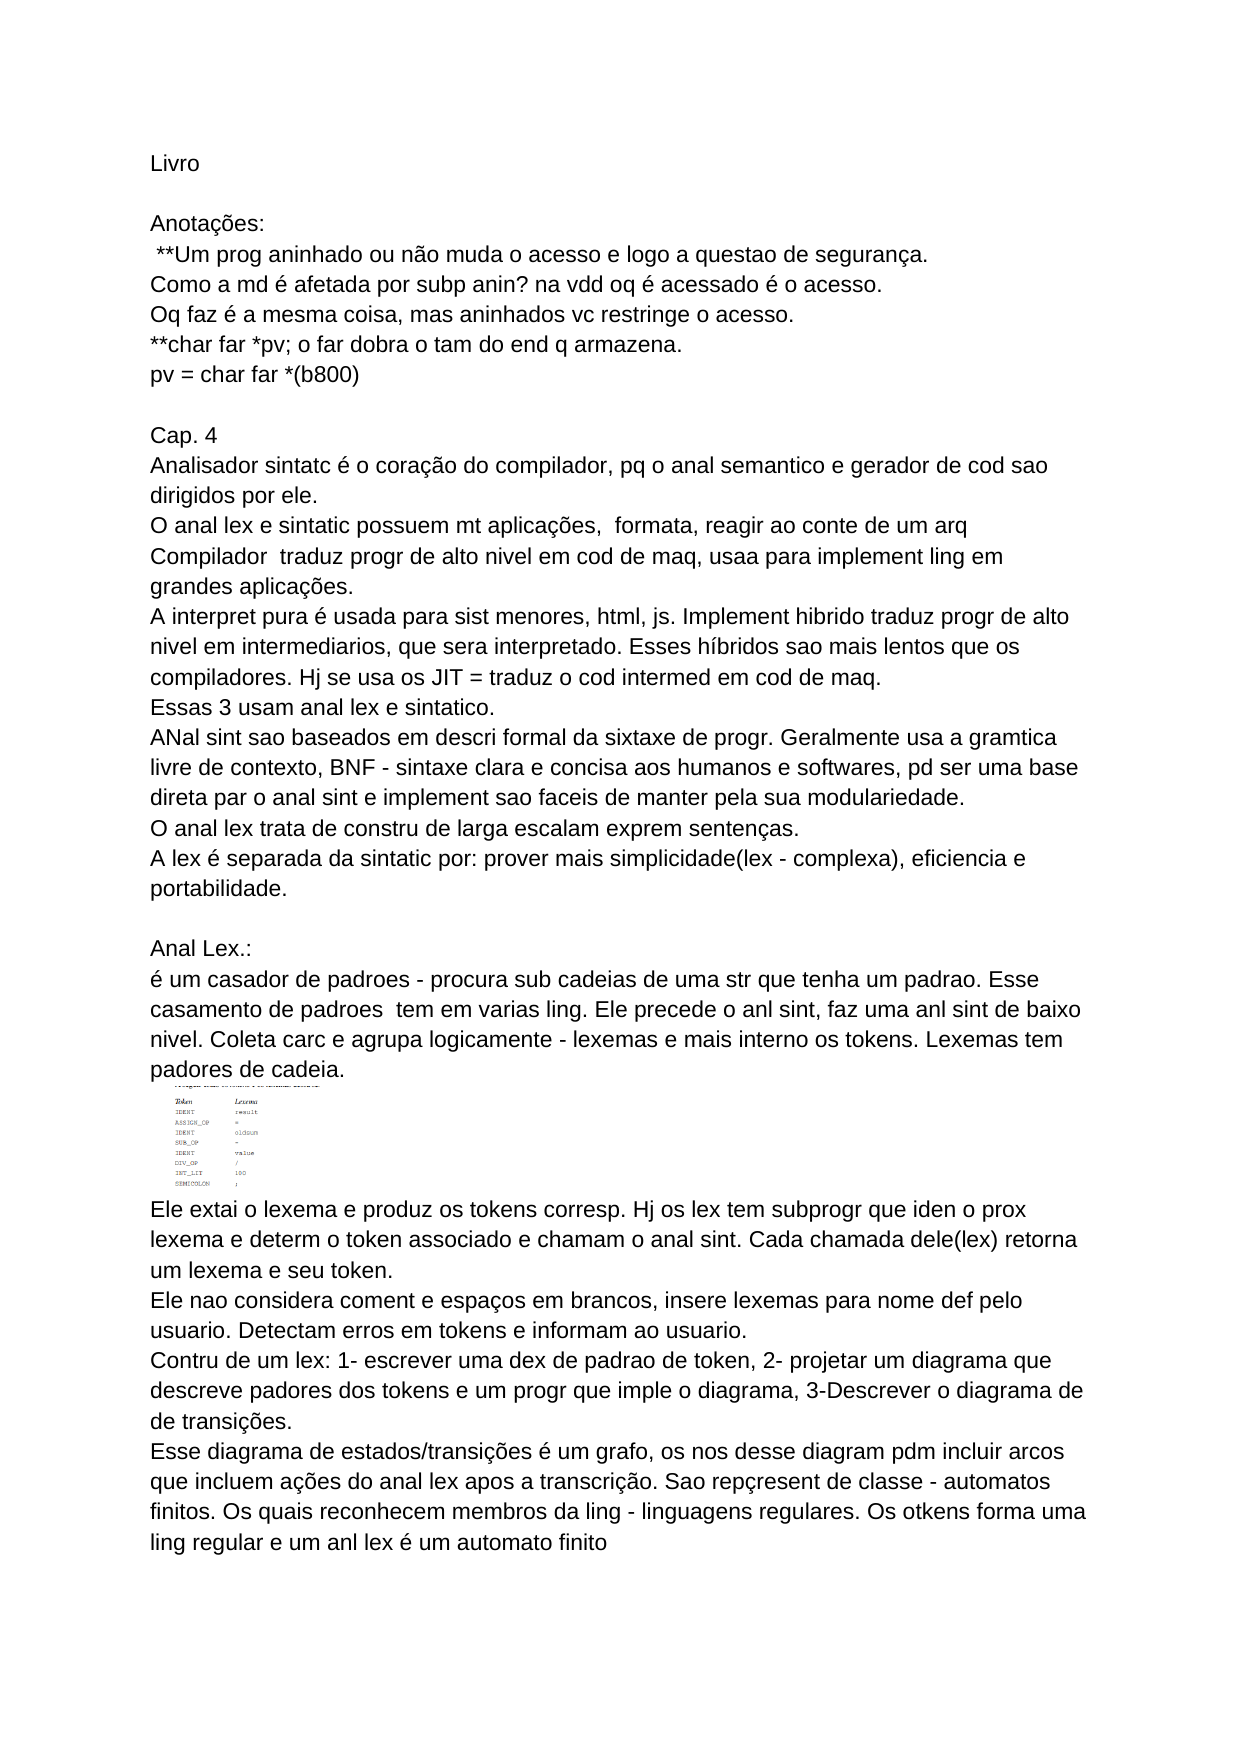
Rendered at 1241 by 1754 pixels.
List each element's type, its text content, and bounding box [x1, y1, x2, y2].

text Ele extai o lexema e produz os tokens corresp. Hj os lex tem subprogr que iden o prox lexema e determ o token associado e chamam o anal sint. Cada chamada dele(lex) retorna um lexema e seu token. [150, 1196, 1090, 1283]
text Livro [150, 150, 1090, 176]
text Anal Lex.: [150, 935, 1090, 962]
text Oq faz é a mesma coisa, mas aninhados vc restringe o acesso. [150, 301, 1090, 327]
text Esse diagrama de estados/transições é um grafo, os nos desse diagram pdm incluir arcos que incluem ações do anal lex apos a transcrição. Sao repçresent de classe - automatos finitos. Os quais reconhecem membros da ling - linguagens regulares. Os otkens forma uma ling regular e um anl lex é um automato finito [150, 1438, 1090, 1555]
text Anotações: [150, 210, 1090, 237]
text Analisador sintatc é o coração do compilador, pq o anal semantico e gerador de cod sao dirigidos por ele. [150, 452, 1090, 509]
text pv = char far *(b800) [150, 361, 1090, 388]
text **Um prog aninhado ou não muda o acesso e logo a questao de segurança. [150, 241, 1090, 267]
text Cap. 4 [150, 422, 1090, 448]
text Ele nao considera coment e espaços em brancos, insere lexemas para nome def pelo usuario. Detectam erros em tokens e informam ao usuario. [150, 1287, 1090, 1343]
picture [156, 1086, 320, 1193]
text **char far *pv; o far dobra o tam do end q armazena. [150, 331, 1090, 358]
text Compilador traduz progr de alto nivel em cod de maq, usaa para implement ling em grandes aplicações. [150, 543, 1090, 599]
text Essas 3 usam anal lex e sintatico. [150, 694, 1090, 720]
text A interpret pura é usada para sist menores, html, js. Implement hibrido traduz progr de alto nivel em intermediarios, que sera interpretado. Esses híbridos sao mais lentos que os compiladores. Hj se usa os JIT = traduz o cod intermed em cod de maq. [150, 603, 1090, 690]
text Contru de um lex: 1- escrever uma dex de padrao de token, 2- projetar um diagrama que descreve padores dos tokens e um progr que imple o diagrama, 3-Descrever o diagrama de de transições. [150, 1347, 1090, 1434]
text O anal lex trata de constru de larga escalam exprem sentenças. [150, 814, 1090, 841]
text ANal sint sao baseados em descri formal da sixtaxe de progr. Geralmente usa a gramtica livre de contexto, BNF - sintaxe clara e concisa aos humanos e softwares, pd ser uma base direta par o anal sint e implement sao faceis de manter pela sua modulariedade. [150, 724, 1090, 811]
text O anal lex e sintatic possuem mt aplicações, formata, reagir ao conte de um arq [150, 512, 1090, 539]
text é um casador de padroes - procura sub cadeias de uma str que tenha um padrao. Esse casamento de padroes tem em varias ling. Ele precede o anl sint, faz uma anl sint de baixo nivel. Coleta carc e agrupa logicamente - lexemas e mais interno os tokens. Lexemas tem padores de cadeia. [150, 966, 1090, 1083]
text A lex é separada da sintatic por: prover mais simplicidade(lex - complexa), eficiencia e portabilidade. [150, 845, 1090, 901]
text Como a md é afetada por subp anin? na vdd oq é acessado é o acesso. [150, 271, 1090, 297]
